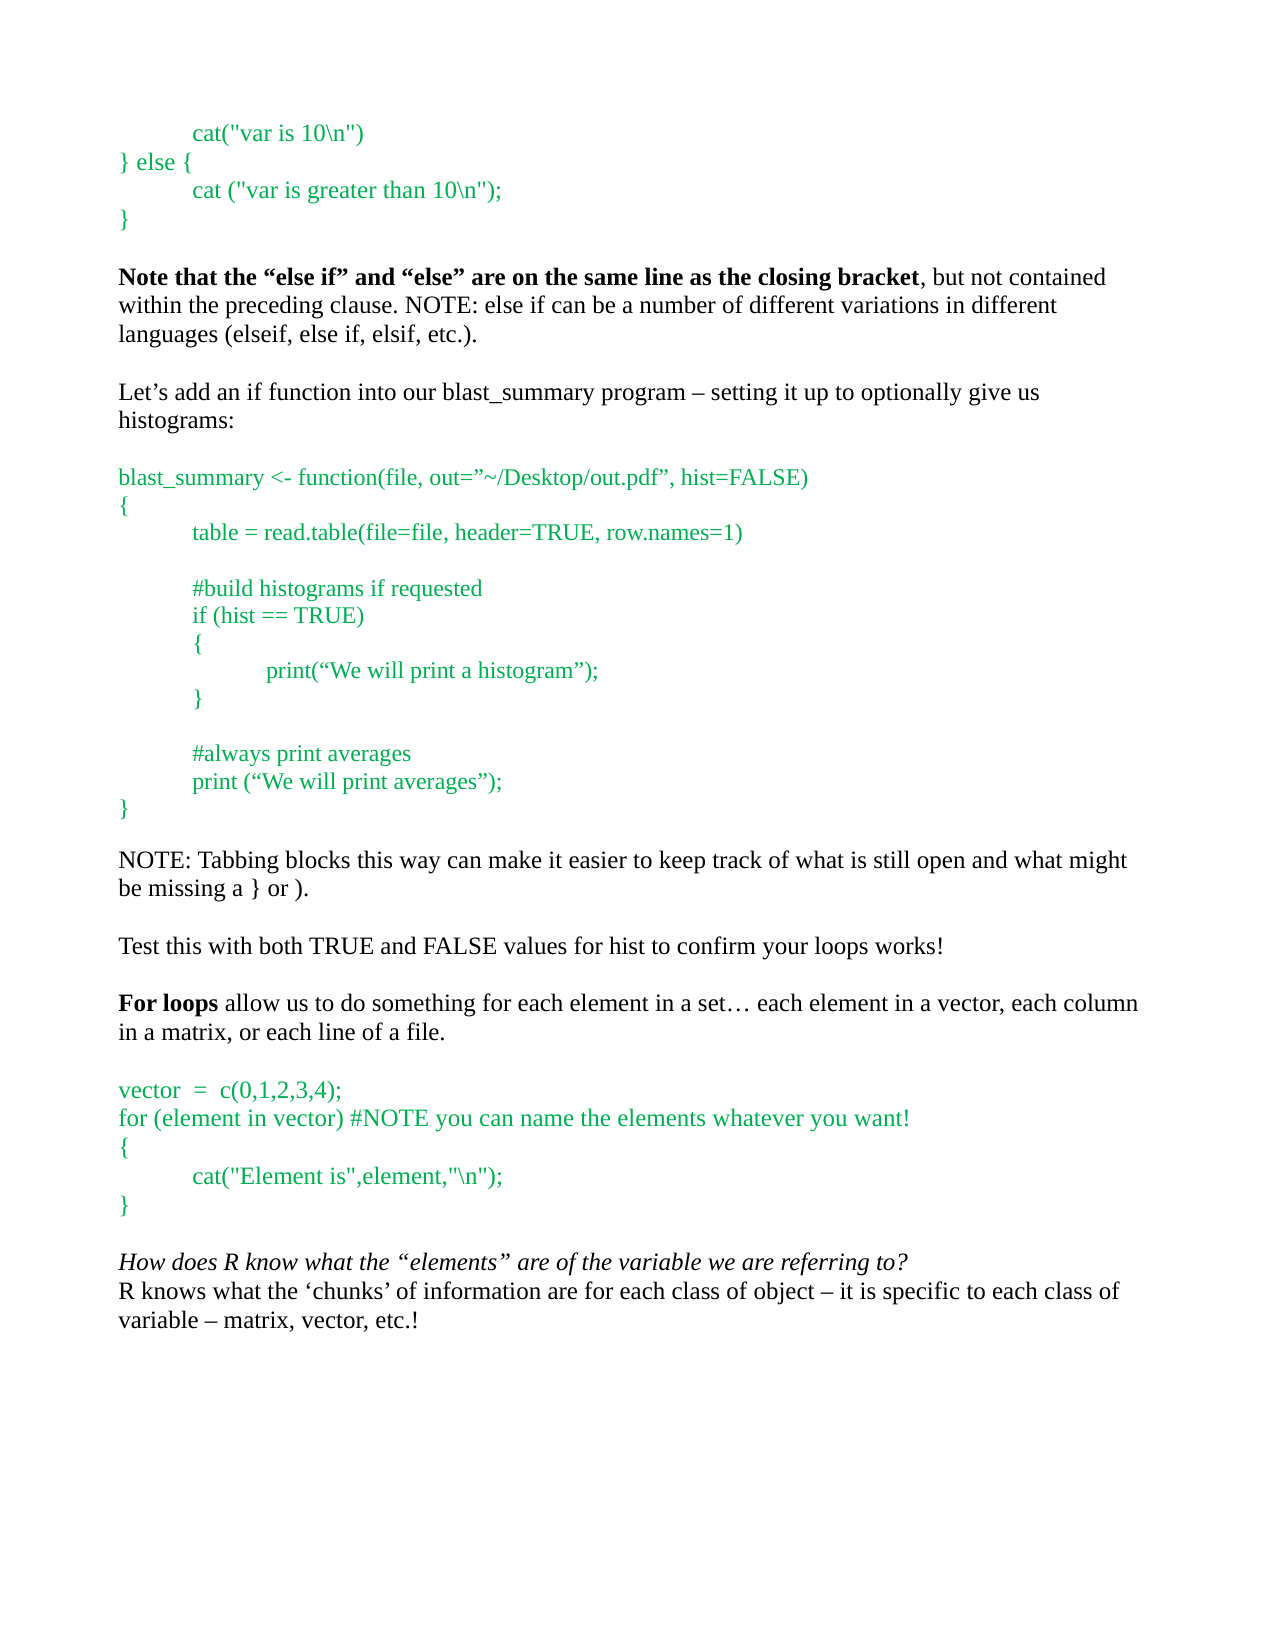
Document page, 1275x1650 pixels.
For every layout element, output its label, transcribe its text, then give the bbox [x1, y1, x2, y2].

text print(“We will print a histogram”); [118, 656, 1153, 684]
text For loops allow us to do something for each element in a set… each element in a vector, each column in a matrix, or each line of a file. [118, 988, 1153, 1046]
text } [118, 684, 1153, 712]
text cat("Element is",element,"\n"); [118, 1161, 1153, 1190]
text } [118, 794, 1153, 822]
text Test this with both TRUE and FALSE values for hist to confirm your loops works! [118, 931, 1153, 960]
text How does R know what the “elements” are of the variable we are referring to? [118, 1247, 1153, 1276]
text #always print averages [118, 739, 1153, 767]
text { [118, 629, 1153, 656]
text { [118, 491, 1153, 518]
text cat("var is 10\n") [118, 118, 1153, 147]
text } else { [118, 147, 1153, 176]
text cat ("var is greater than 10\n"); [118, 176, 1153, 204]
text Note that the “else if” and “else” are on the same line as the closing bracket, but not contained within the preceding clause. NOTE: else if can be a number of different variations in different languages (elseif, else if, elsif, etc.). [118, 262, 1153, 348]
text for (element in vector) #NOTE you can name the elements whatever you want! [118, 1103, 1153, 1132]
text if (hist == TRUE) [118, 601, 1153, 629]
text #build histograms if requested [118, 573, 1153, 601]
text blast_summary <- function(file, out=”~/Desktop/out.pdf”, hist=FALSE) [118, 463, 1153, 491]
text } [118, 204, 1153, 233]
text { [118, 1132, 1153, 1161]
text } [118, 1190, 1153, 1218]
text Let’s add an if function into our blast_summary program – setting it up to optionally give us histograms: [118, 377, 1153, 434]
text print (“We will print averages”); [118, 767, 1153, 794]
text table = read.table(file=file, header=TRUE, row.names=1) [118, 518, 1153, 546]
text R knows what the ‘chunks’ of information are for each class of object – it is specific to each class of variable – matrix, vector, etc.! [118, 1276, 1153, 1333]
text vector = c(0,1,2,3,4); [118, 1075, 1153, 1103]
text NOTE: Tabbing blocks this way can make it easier to keep track of what is still open and what might be missing a } or ). [118, 845, 1153, 902]
